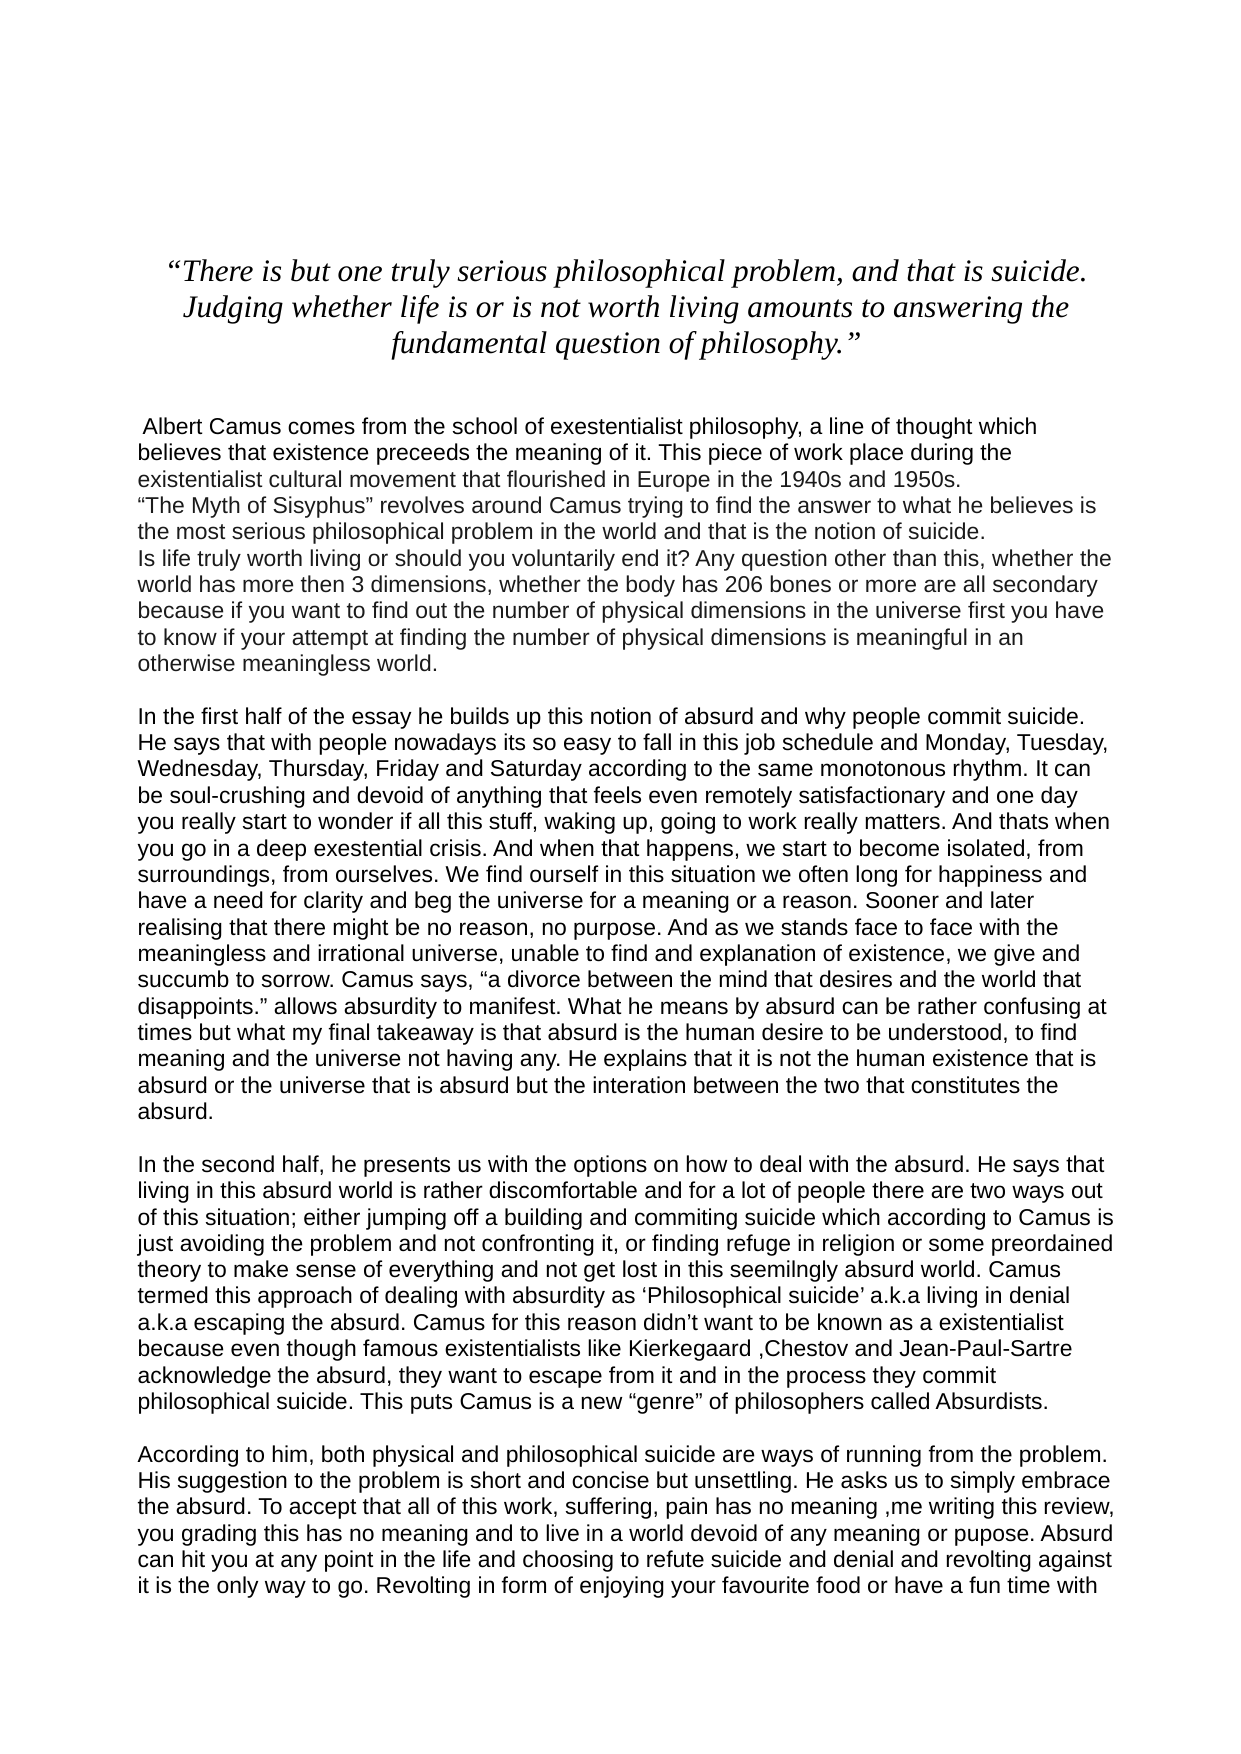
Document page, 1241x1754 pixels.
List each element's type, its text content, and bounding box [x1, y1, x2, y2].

text Albert Camus comes from the school of exestentialist philosophy, a line of thought which believes that existence preceeds the meaning of it. This piece of work place during the existentialist cultural movement that flourished in Europe in the 1940s and 1950s. [137, 413, 1118, 492]
text “There is but one truly serious philosophical problem, and that is suicide. Judging whether life is or is not worth living amounts to answering the fundamental question of philosophy.” [137, 252, 1118, 360]
text In the second half, he presents us with the options on how to deal with the absurd. He says that living in this absurd world is rather discomfortable and for a lot of people there are two ways out of this situation; either jumping off a building and commiting suicide which according to Camus is just avoiding the problem and not confronting it, or finding refuge in religion or some preordained theory to make sense of everything and not get lost in this seemilngly absurd world. Camus termed this approach of dealing with absurdity as ‘Philosophical suicide’ a.k.a living in denial a.k.a escaping the absurd. Camus for this reason didn’t want to be known as a existentialist because even though famous existentialists like Kierkegaard ,Chestov and Jean-Paul-Sartre acknowledge the absurd, they want to escape from it and in the process they commit philosophical suicide. This puts Camus is a new “genre” of philosophers called Absurdists. [137, 1151, 1118, 1414]
text Is life truly worth living or should you voluntarily end it? Any question other than this, whether the world has more then 3 dimensions, whether the body has 206 bones or more are all secondary because if you want to find out the number of physical dimensions in the universe first you have to know if your attempt at finding the number of physical dimensions is meaningful in an otherwise meaningless world. [137, 544, 1118, 676]
text According to him, both physical and philosophical suicide are ways of running from the problem. His suggestion to the problem is short and concise but unsettling. He asks us to simply embrace the absurd. To accept that all of this work, suffering, pain has no meaning ,me writing this review, you grading this has no meaning and to live in a world devoid of any meaning or pupose. Absurd can hit you at any point in the life and choosing to refute suicide and denial and revolting against it is the only way to go. Revolting in form of enjoying your favourite food or have a fun time with [137, 1441, 1118, 1599]
text “The Myth of Sisyphus” revolves around Camus trying to find the answer to what he believes is the most serious philosophical problem in the world and that is the notion of suicide. [137, 492, 1118, 544]
text In the first half of the essay he builds up this notion of absurd and why people commit suicide. He says that with people nowadays its so easy to fall in this job schedule and Monday, Tuesday, Wednesday, Thursday, Friday and Saturday according to the same monotonous rhythm. It can be soul-crushing and devoid of anything that feels even remotely satisfactionary and one day you really start to wonder if all this stuff, waking up, going to work really matters. And thats when you go in a deep exestential crisis. And when that happens, we start to become isolated, from surroundings, from ourselves. We find ourself in this situation we often long for happiness and have a need for clarity and beg the universe for a meaning or a reason. Sooner and later realising that there might be no reason, no purpose. And as we stands face to face with the meaningless and irrational universe, unable to find and explanation of existence, we give and succumb to sorrow. Camus says, “a divorce between the mind that desires and the world that disappoints.” allows absurdity to manifest. What he means by absurd can be rather confusing at times but what my final takeaway is that absurd is the human desire to be understood, to find meaning and the universe not having any. He explains that it is not the human existence that is absurd or the universe that is absurd but the interation between the two that constitutes the absurd. [137, 703, 1118, 1124]
